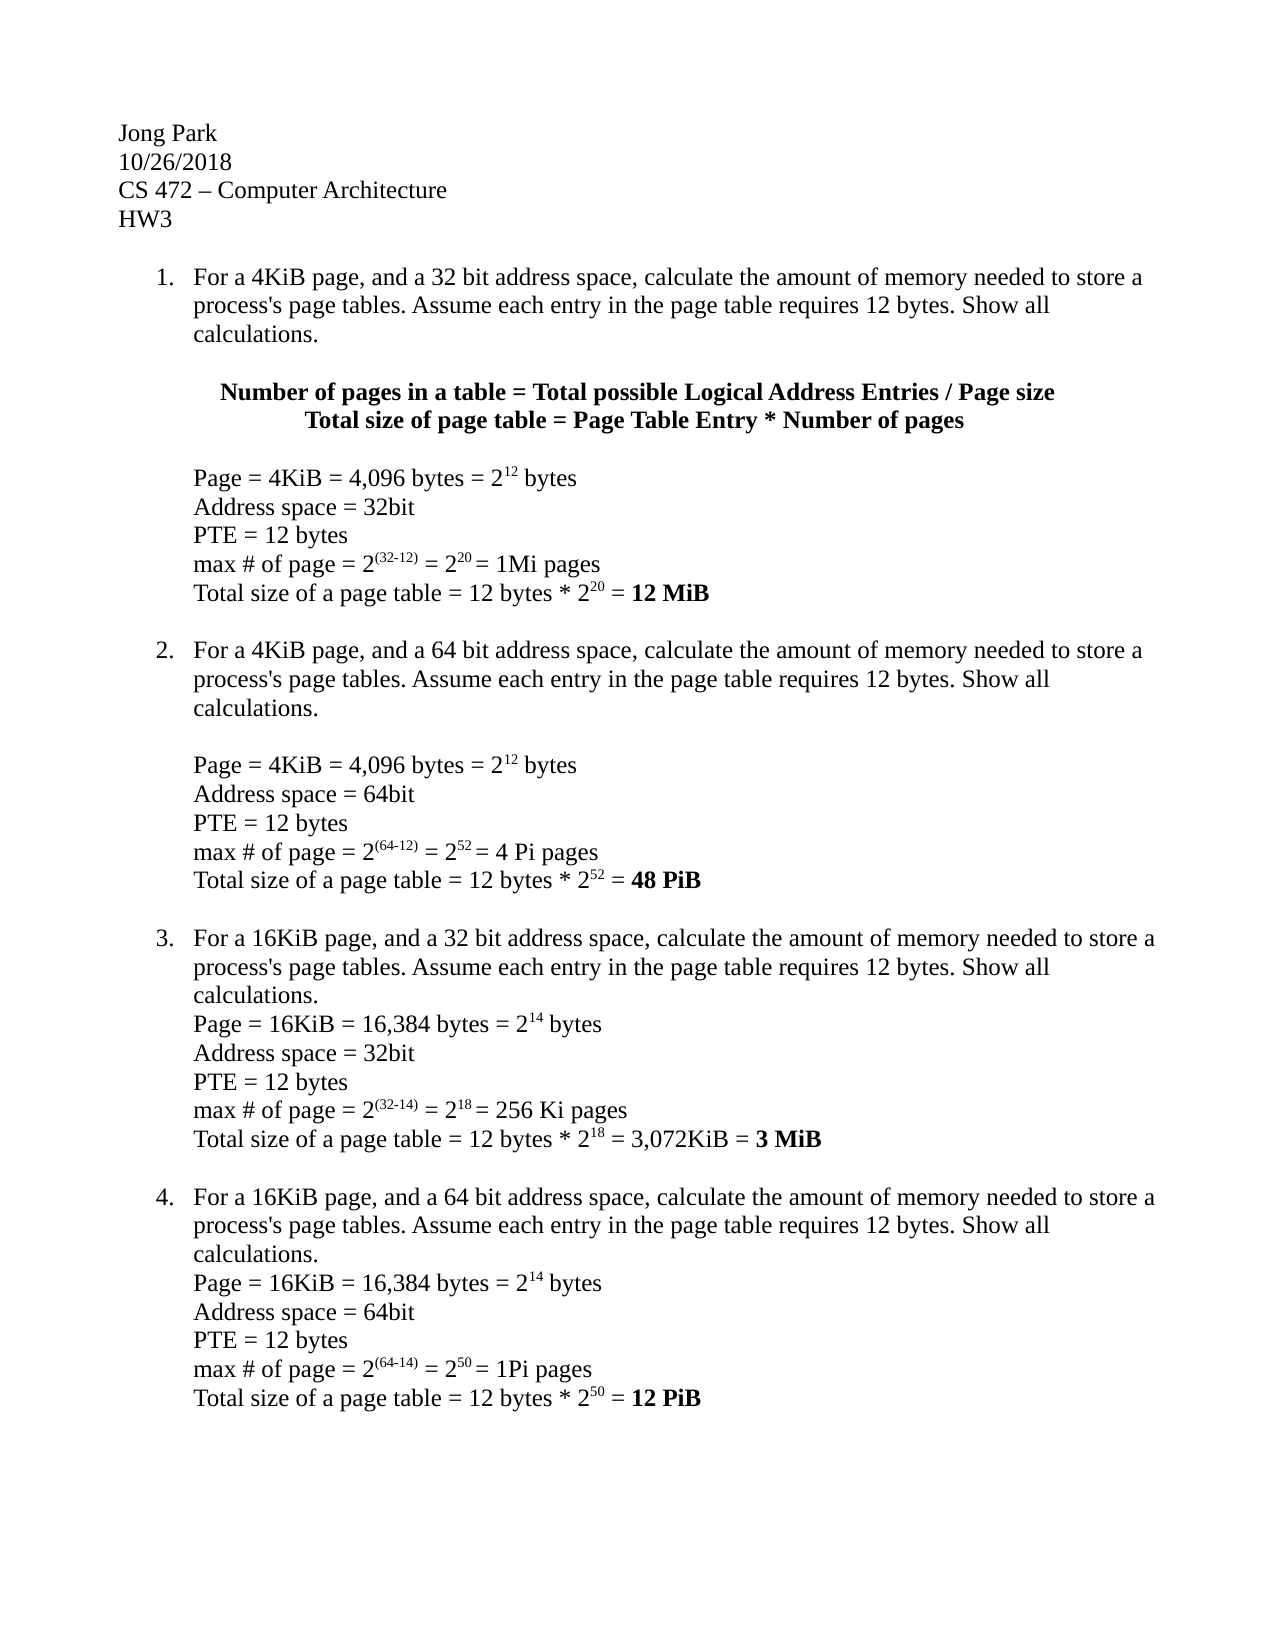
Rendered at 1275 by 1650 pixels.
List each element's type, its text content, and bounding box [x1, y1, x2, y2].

list Total size of a page table = 12 bytes * 220 = 12 MiB [156, 578, 1157, 607]
text Number of pages in a table = Total possible Logical Address Entries / Page size [118, 377, 1157, 406]
list PTE = 12 bytes [156, 808, 1157, 837]
list Page = 16KiB = 16,384 bytes = 214 bytes [156, 1268, 1157, 1297]
list Address space = 32bit [156, 492, 1157, 521]
list Page = 4KiB = 4,096 bytes = 212 bytes [156, 463, 1157, 492]
list Address space = 64bit [156, 779, 1157, 808]
list Address space = 32bit [156, 1038, 1157, 1067]
list max # of page = 2(32-12) = 220 = 1Mi pages [156, 549, 1157, 578]
list max # of page = 2(64-14) = 250 = 1Pi pages [156, 1354, 1157, 1383]
list Page = 4KiB = 4,096 bytes = 212 bytes [156, 751, 1157, 779]
list max # of page = 2(32-14) = 218 = 256 Ki pages [156, 1096, 1157, 1124]
list For a 4KiB page, and a 32 bit address space, calculate the amount of memory needed to store a process's page tables. Assume each entry in the page table requires 12 bytes. Show all calculations. [156, 262, 1157, 348]
list max # of page = 2(64-12) = 252 = 4 Pi pages [156, 837, 1157, 866]
list For a 16KiB page, and a 32 bit address space, calculate the amount of memory needed to store a process's page tables. Assume each entry in the page table requires 12 bytes. Show all calculations. [156, 923, 1157, 1009]
list Total size of a page table = 12 bytes * 250 = 12 PiB [156, 1383, 1157, 1412]
list Total size of a page table = 12 bytes * 252 = 48 PiB [156, 866, 1157, 894]
list PTE = 12 bytes [156, 1326, 1157, 1354]
list PTE = 12 bytes [156, 521, 1157, 549]
list For a 4KiB page, and a 64 bit address space, calculate the amount of memory needed to store a process's page tables. Assume each entry in the page table requires 12 bytes. Show all calculations. [156, 636, 1157, 722]
list Total size of a page table = 12 bytes * 218 = 3,072KiB = 3 MiB [156, 1124, 1157, 1153]
list Address space = 64bit [156, 1297, 1157, 1326]
list For a 16KiB page, and a 64 bit address space, calculate the amount of memory needed to store a process's page tables. Assume each entry in the page table requires 12 bytes. Show all calculations. [156, 1182, 1157, 1268]
text Jong Park 10/26/2018 CS 472 – Computer Architecture HW3 [118, 118, 1157, 233]
list PTE = 12 bytes [156, 1067, 1157, 1096]
text Total size of page table = Page Table Entry * Number of pages [118, 406, 1157, 434]
list Page = 16KiB = 16,384 bytes = 214 bytes [156, 1009, 1157, 1038]
